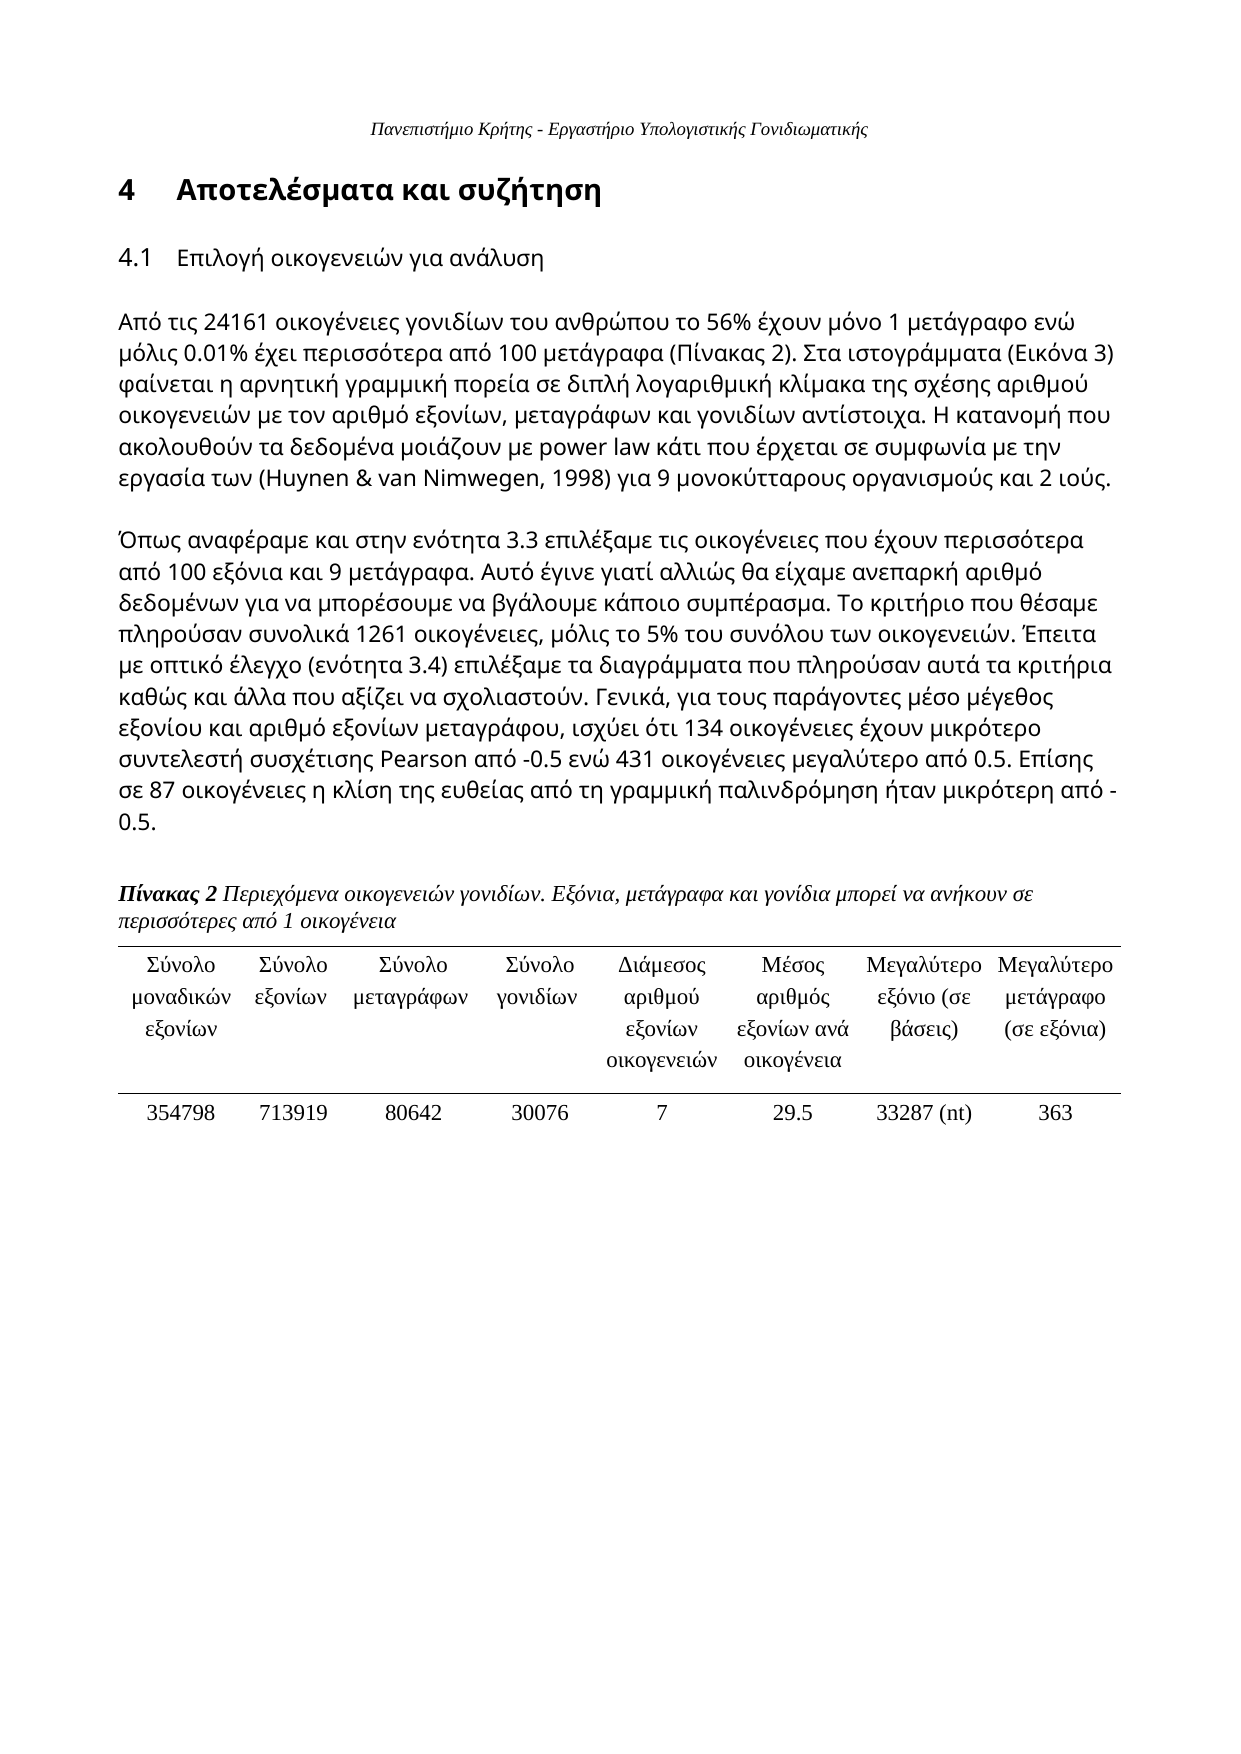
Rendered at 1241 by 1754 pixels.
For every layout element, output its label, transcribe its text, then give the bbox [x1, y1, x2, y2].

table_header Σύνολο μεταγράφων [343, 947, 483, 1093]
table_cell 7 [596, 1094, 727, 1148]
table_cell 713919 [244, 1094, 343, 1148]
table_cell 354798 [118, 1094, 243, 1148]
text 4.1 Επιλογή οικογενειών για ανάλυση [118, 240, 1122, 274]
table_cell 363 [990, 1094, 1121, 1148]
text Από τις 24161 οικογένειες γονιδίων του ανθρώπου το 56% έχουν μόνο 1 μετάγραφο ενώ μόλις 0.01% έχει περισσότερα από 100 μετάγραφα (Πίνακας 2). Στα ιστογράμματα (Εικόνα 3) φαίνεται η αρνητική γραμμική πορεία σε διπλή λογαριθμική κλίμακα της σχέσης αριθμού οικογενειών με τον αριθμό εξονίων, μεταγράφων και γονιδίων αντίστοιχα. Η κατανομή που ακολουθούν τα δεδομένα μοιάζουν με power law κάτι που έρχεται σε συμφωνία με την εργασία των (Huynen & van Nimwegen, 1998)⁠ για 9 μονοκύτταρους οργανισμούς και 2 ιούς. [118, 305, 1122, 493]
table_header Διάμεσος αριθμού εξονίων οικογενειών [596, 947, 727, 1093]
table_cell 80642 [343, 1094, 483, 1148]
table_header Σύνολο γονιδίων [484, 947, 596, 1093]
table_cell 29.5 [727, 1094, 858, 1148]
table_header Σύνολο εξονίων [244, 947, 343, 1093]
table_cell 30076 [484, 1094, 596, 1148]
table_header Μεγαλύτερο μετάγραφο (σε εξόνια) [990, 947, 1121, 1093]
table_cell 33287 (nt) [858, 1094, 989, 1148]
text Πίνακας 2 Περιεχόμενα οικογενειών γονιδίων. Εξόνια, μετάγραφα και γονίδια μπορεί να ανήκουν σε περισσότερες από 1 οικογένεια [118, 880, 1122, 933]
text Όπως αναφέραμε και στην ενότητα 3.3 επιλέξαμε τις οικογένειες που έχουν περισσότερα από 100 εξόνια και 9 μετάγραφα. Αυτό έγινε γιατί αλλιώς θα είχαμε ανεπαρκή αριθμό δεδομένων για να μπορέσουμε να βγάλουμε κάποιο συμπέρασμα. Το κριτήριο που θέσαμε πληρούσαν συνολικά 1261 οικογένειες, μόλις το 5% του συνόλου των οικογενειών. Έπειτα με οπτικό έλεγχο (ενότητα 3.4) επιλέξαμε τα διαγράμματα που πληρούσαν αυτά τα κριτήρια καθώς και άλλα που αξίζει να σχολιαστούν. Γενικά, για τους παράγοντες μέσο μέγεθος εξονίου και αριθμό εξονίων μεταγράφου, ισχύει ότι 134 οικογένειες έχουν μικρότερο συντελεστή συσχέτισης Pearson από -0.5 ενώ 431 οικογένειες μεγαλύτερο από 0.5. Επίσης σε 87 οικογένειες η κλίση της ευθείας από τη γραμμική παλινδρόμηση ήταν μικρότερη από -0.5. [118, 524, 1122, 837]
table_header Σύνολο μοναδικών εξονίων [118, 947, 243, 1093]
text 4 Αποτελέσματα και συζήτηση [118, 169, 1122, 209]
table_header Μεγαλύτερο εξόνιο (σε βάσεις) [858, 947, 989, 1093]
table_header Μέσος αριθμός εξονίων ανά οικογένεια [727, 947, 858, 1093]
